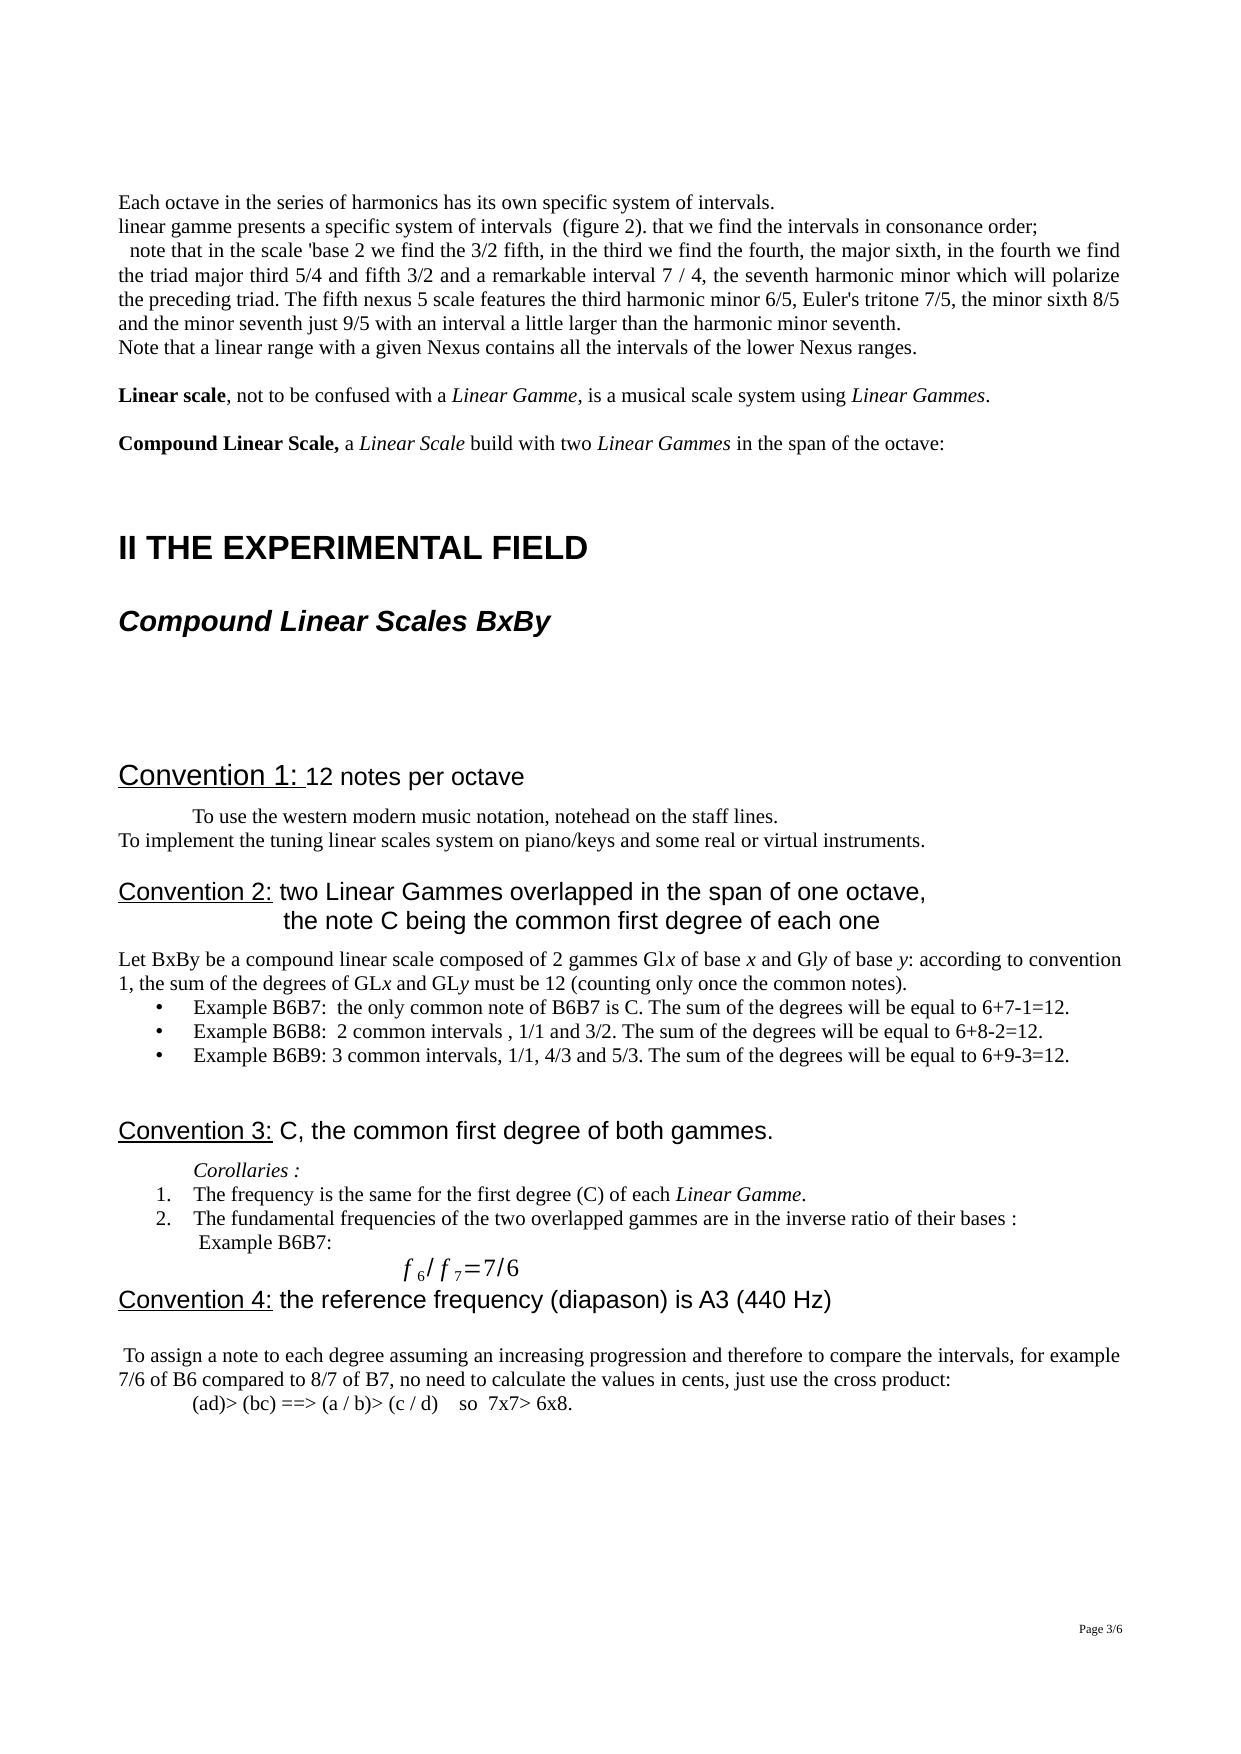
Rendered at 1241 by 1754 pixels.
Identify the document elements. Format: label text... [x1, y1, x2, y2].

text Each octave in the series of harmonics has its own specific system of intervals. [118, 190, 1122, 214]
subtitle Compound Linear Scales BxBy [118, 604, 1122, 638]
text note that in the scale 'base 2 we find the 3/2 fifth, in the third we find the fourth, the major sixth, in the fourth we find the triad major third 5/4 and fifth 3/2 and a remarkable interval 7 / 4, the seventh harmonic minor which will polarize the preceding triad. The fifth nexus 5 scale features the third harmonic minor 6/5, Euler's tritone 7/5, the minor sixth 8/5 and the minor seventh just 9/5 with an interval a little larger than the harmonic minor seventh. [118, 238, 1122, 335]
text Let BxBy be a compound linear scale composed of 2 gammes Glx of base x and Gly of base y: according to convention 1, the sum of the degrees of GLx and GLy must be 12 (counting only once the common notes). [118, 947, 1122, 995]
text To assign a note to each degree assuming an increasing progression and therefore to compare the intervals, for example 7/6 of B6 compared to 8/7 of B7, no need to calculate the values ​​in cents, just use the cross product: [118, 1343, 1122, 1391]
subtitle II THE EXPERIMENTAL FIELD [118, 528, 1122, 567]
text Convention 4: the reference frequency (diapason) is A3 (440 Hz) [118, 1285, 1122, 1314]
text Compound Linear Scale, a Linear Scale build with two Linear Gammes in the span of the octave: [118, 431, 1122, 455]
subtitle Convention 3: C, the common first degree of both gammes. [118, 1116, 1122, 1145]
list Corollaries : [156, 1158, 1122, 1182]
text To implement the tuning linear scales system on piano/keys and some real or virtual instruments. [118, 828, 1122, 852]
text Linear scale, not to be confused with a Linear Gamme, is a musical scale system using Linear Gammes. [118, 383, 1122, 407]
list Example B6B9: 3 common intervals, 1/1, 4/3 and 5/3. The sum of the degrees will be equal to 6+9-3=12. [156, 1043, 1122, 1067]
subtitle Convention 1: 12 notes per octave [118, 758, 1122, 791]
text Note that a linear range with a given Nexus contains all the intervals of the lower Nexus ranges. [118, 335, 1122, 359]
text (ad)> (bc) ==> (a / b)> (c / d) so 7x7> 6x8. [118, 1391, 1122, 1415]
list The frequency is the same for the first degree (C) of each Linear Gamme. [156, 1182, 1122, 1206]
list Example B6B8: 2 common intervals , 1/1 and 3/2. The sum of the degrees will be equal to 6+8-2=12. [156, 1019, 1122, 1043]
list Example B6B7: [156, 1230, 1122, 1254]
subtitle Convention 2: two Linear Gammes overlapped in the span of one octave, the note C being the common first degree of each one [118, 877, 1122, 934]
list The fundamental frequencies of the two overlapped gammes are in the inverse ratio of their bases : [156, 1206, 1122, 1230]
list Example B6B7: the only common note of B6B7 is C. The sum of the degrees will be equal to 6+7-1=12. [156, 995, 1122, 1019]
text linear gamme presents a specific system of intervals (figure 2). that we find the intervals in consonance order; [118, 214, 1122, 238]
text To use the western modern music notation, notehead on the staff lines. [118, 804, 1122, 828]
